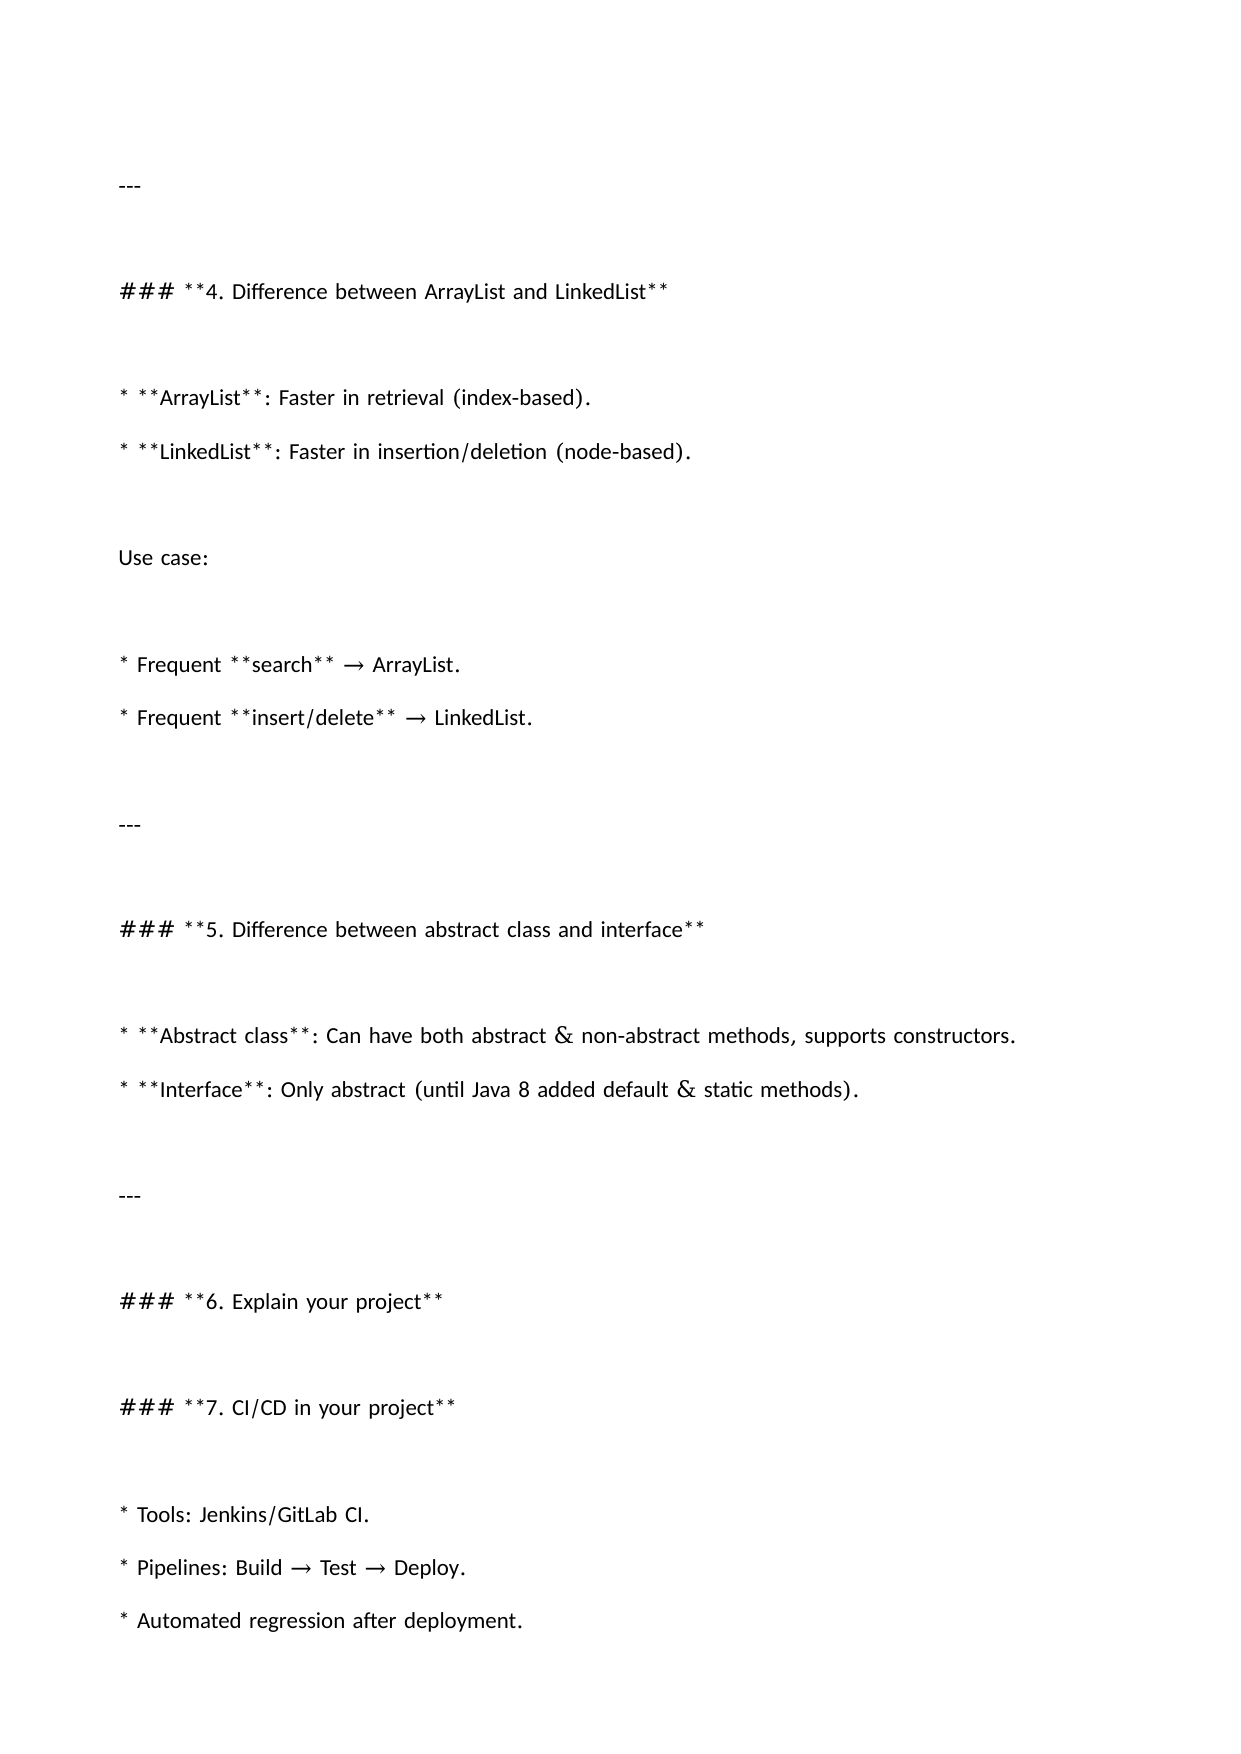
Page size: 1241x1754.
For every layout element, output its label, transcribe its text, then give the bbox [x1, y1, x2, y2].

text * Automated regression after deployment. [118, 1606, 1122, 1635]
text Use case: [118, 543, 1122, 571]
text ### **7. CI/CD in your project** [118, 1393, 1122, 1421]
text --- [118, 809, 1122, 837]
text * Frequent **insert/delete** → LinkedList. [118, 703, 1122, 731]
text ### **5. Difference between abstract class and interface** [118, 915, 1122, 943]
text --- [118, 171, 1122, 199]
text ### **6. Explain your project** [118, 1286, 1122, 1315]
text * **ArrayList**: Faster in retrieval (index-based). [118, 383, 1122, 411]
text * Frequent **search** → ArrayList. [118, 649, 1122, 678]
text ### **4. Difference between ArrayList and LinkedList** [118, 277, 1122, 305]
text * Pipelines: Build → Test → Deploy. [118, 1553, 1122, 1581]
text * **Abstract class**: Can have both abstract & non-abstract methods, supports constructors. [118, 1021, 1122, 1049]
text --- [118, 1181, 1122, 1208]
text * **LinkedList**: Faster in insertion/deletion (node-based). [118, 436, 1122, 465]
text * Tools: Jenkins/GitLab CI. [118, 1499, 1122, 1528]
text * **Interface**: Only abstract (until Java 8 added default & static methods). [118, 1074, 1122, 1103]
